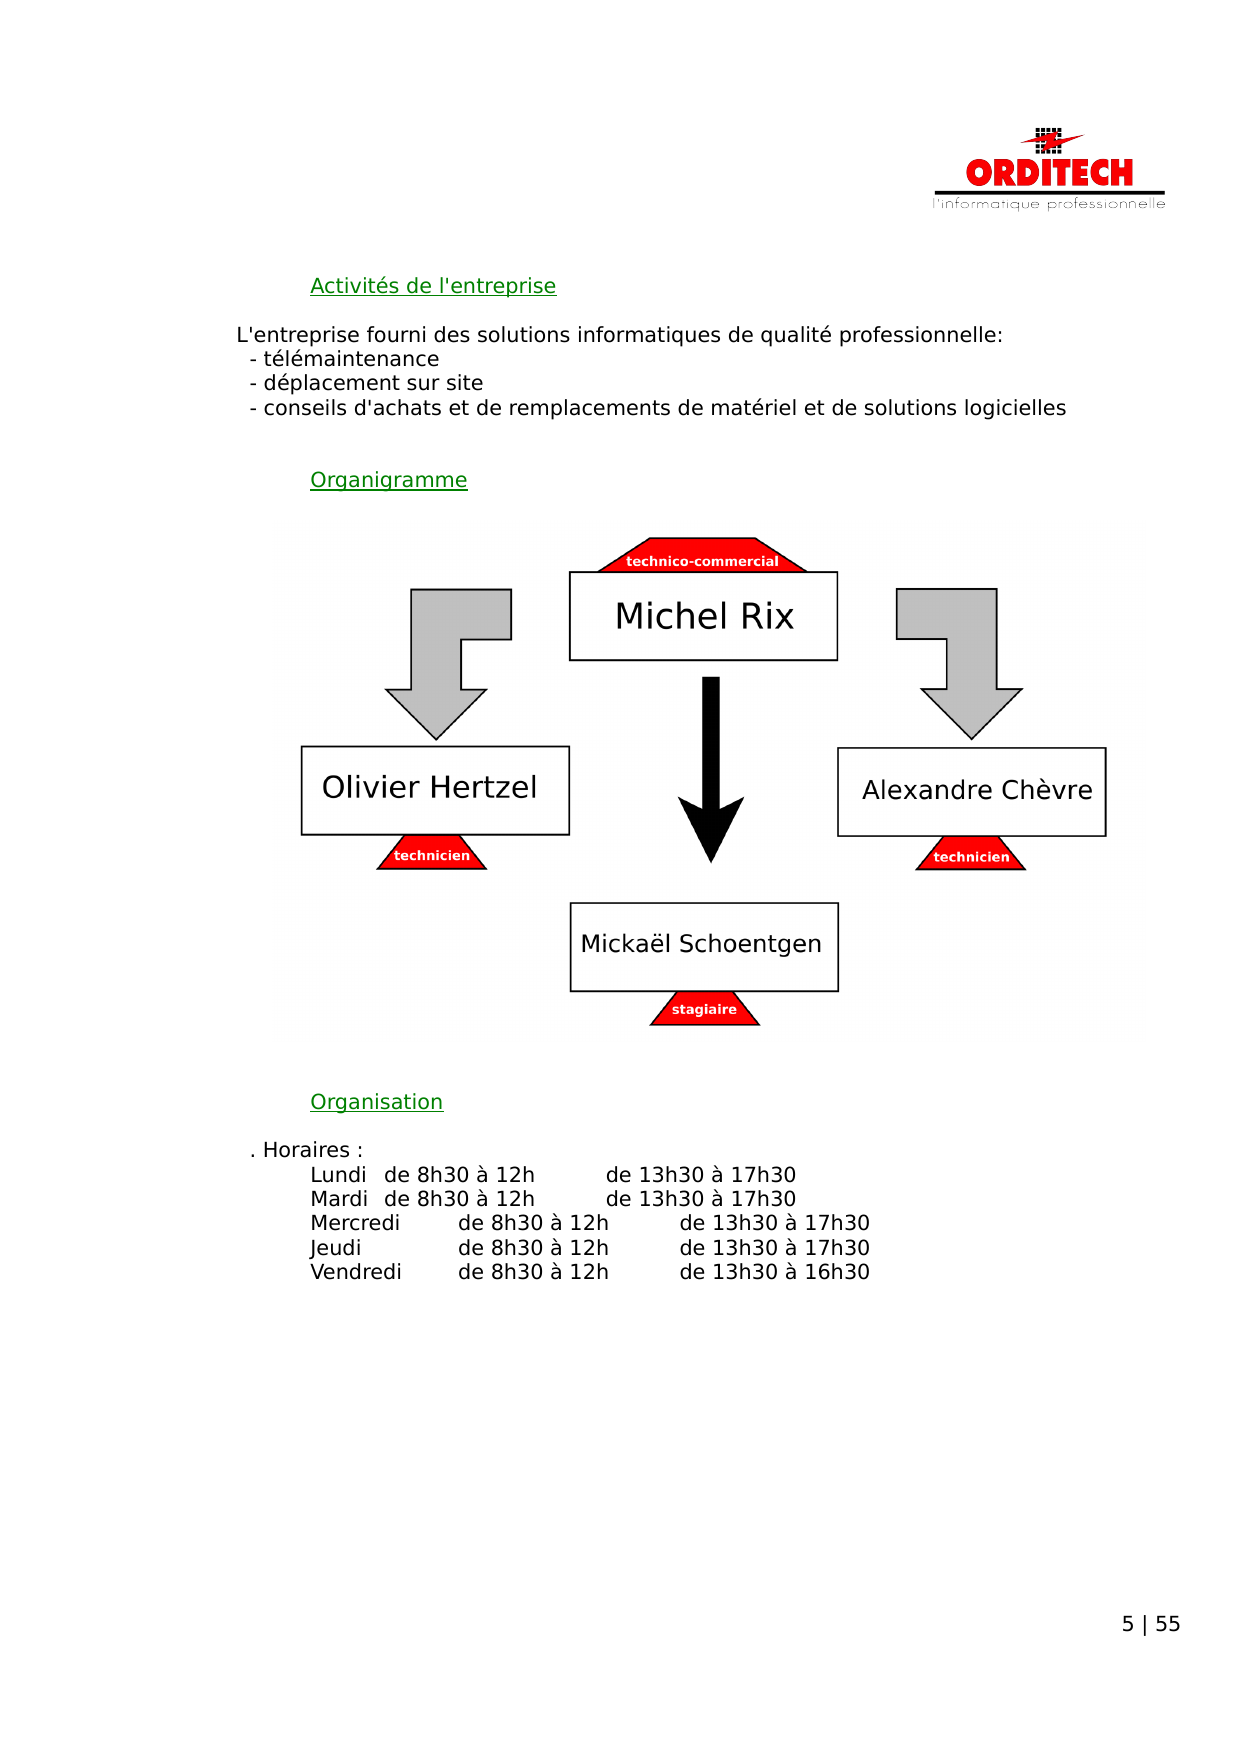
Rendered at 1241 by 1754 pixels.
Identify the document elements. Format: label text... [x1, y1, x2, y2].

text Organisation [236, 1090, 1181, 1114]
text Vendredi de 8h30 à 12h de 13h30 à 16h30 [236, 1260, 1181, 1284]
text Jeudi de 8h30 à 12h de 13h30 à 17h30 [236, 1236, 1181, 1260]
text . Horaires : [236, 1138, 1181, 1163]
text - déplacement sur site [236, 371, 1181, 396]
text Mercredi de 8h30 à 12h de 13h30 à 17h30 [236, 1211, 1181, 1236]
picture [271, 520, 1146, 1042]
text - conseils d'achats et de remplacements de matériel et de solutions logicielles [236, 396, 1181, 420]
text - télémaintenance [236, 347, 1181, 371]
text L'entreprise fourni des solutions informatiques de qualité professionnelle: [236, 323, 1181, 347]
text Organigramme [236, 468, 1181, 493]
picture [920, 118, 1182, 221]
text Activités de l'entreprise [236, 274, 1181, 298]
text Mardi de 8h30 à 12h de 13h30 à 17h30 [236, 1187, 1181, 1211]
text Lundi de 8h30 à 12h de 13h30 à 17h30 [236, 1163, 1181, 1187]
